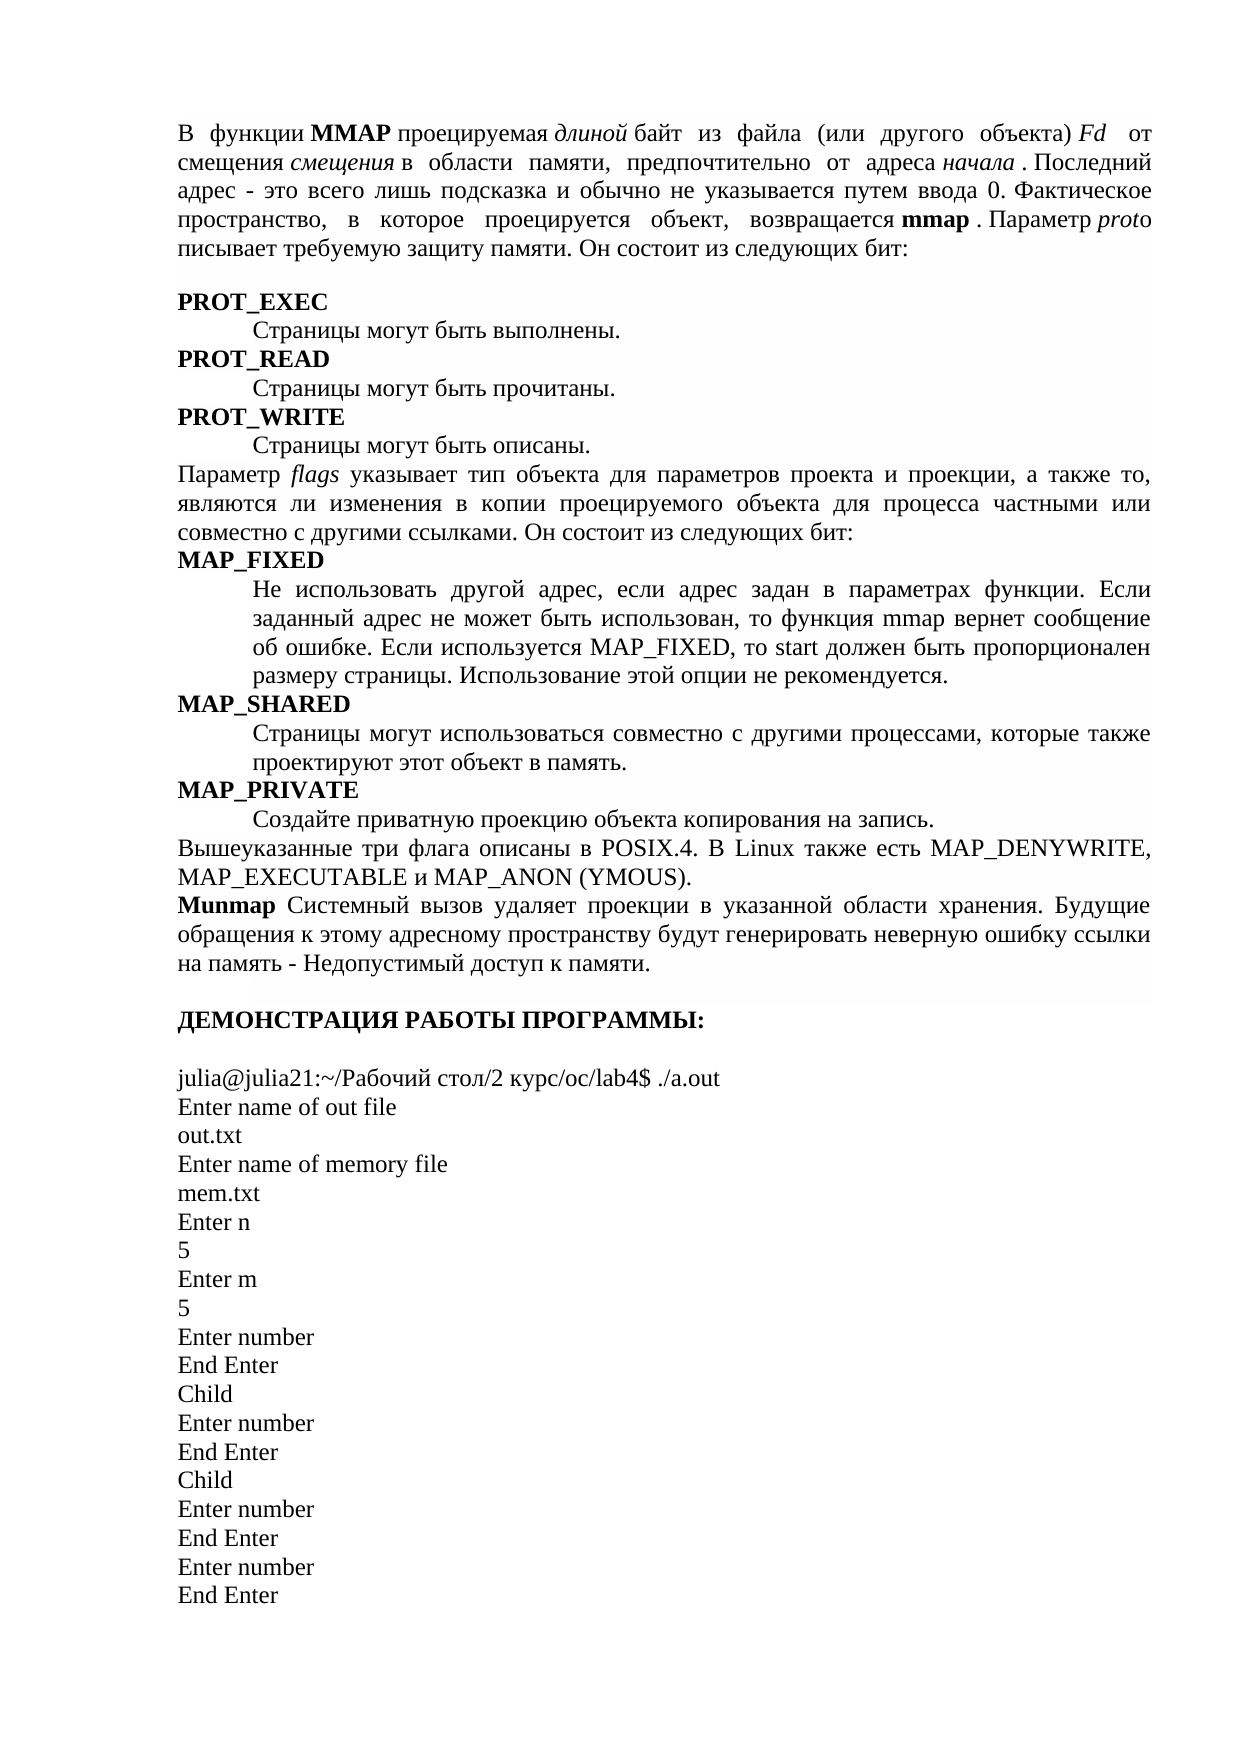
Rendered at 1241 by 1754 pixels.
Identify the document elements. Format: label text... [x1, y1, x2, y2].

text julia@julia21:~/Рабочий стол/2 курс/ос/lab4$ ./a.out [177, 1063, 1152, 1092]
text Enter number [177, 1322, 1152, 1351]
text Параметр flags указывает тип объекта для параметров проекта и проекции, а также то, являются ли изменения в копии проецируемого объекта для процесса частными или совместно с другими ссылками. Он состоит из следующих бит: [177, 459, 1152, 546]
text PROT_WRITE [177, 402, 1152, 431]
text 5 [177, 1293, 1152, 1322]
text PROT_EXEC [177, 287, 1152, 316]
text End Enter [177, 1523, 1152, 1552]
text Enter n [177, 1207, 1152, 1236]
text PROT_READ [177, 344, 1152, 373]
text Munmap Системный вызов удаляет проекции в указанной области хранения. Будущие обращения к этому адресному пространству будут генерировать неверную ошибку ссылки на память - Недопустимый доступ к памяти. [177, 891, 1152, 977]
text В функции MMAP проецируемая длиной байт из файла (или другого объекта) Fd от смещения смещения в области памяти, предпочтительно от адреса начала . Последний адрес - это всего лишь подсказка и обычно не указывается путем ввода 0. Фактическое пространство, в которое проецируется объект, возвращается mmap . Параметр protо писывает требуемую защиту памяти. Он состоит из следующих бит: [177, 118, 1152, 262]
text Child [177, 1379, 1152, 1408]
text Вышеуказанные три флага описаны в POSIX.4. В Linux также есть MAP_DENYWRITE, MAP_EXECUTABLE и MAP_ANON (YMOUS). [177, 833, 1152, 891]
text Enter name of out file [177, 1092, 1152, 1121]
text Страницы могут быть описаны. [252, 431, 1152, 459]
text End Enter [177, 1581, 1152, 1609]
text Страницы могут быть выполнены. [252, 316, 1152, 344]
text MAP_PRIVATE [177, 776, 1152, 804]
text Enter number [177, 1494, 1152, 1523]
text End Enter [177, 1351, 1152, 1379]
text MAP_FIXED [177, 546, 1152, 574]
text 5 [177, 1236, 1152, 1264]
text Страницы могут использоваться совместно с другими процессами, которые также проектируют этот объект в память. [252, 718, 1152, 776]
text Создайте приватную проекцию объекта копирования на запись. [252, 804, 1152, 833]
text MAP_SHARED [177, 689, 1152, 718]
text Enter number [177, 1408, 1152, 1437]
text Enter m [177, 1264, 1152, 1293]
text End Enter [177, 1437, 1152, 1466]
text Страницы могут быть прочитаны. [252, 373, 1152, 402]
text ДЕМОНСТРАЦИЯ РАБОТЫ ПРОГРАММЫ: [177, 1006, 1152, 1034]
text mem.txt [177, 1178, 1152, 1207]
text Enter name of memory file [177, 1149, 1152, 1178]
text Enter number [177, 1552, 1152, 1581]
text Не использовать другой адрес, если адрес задан в параметрах функции. Если заданный адрес не может быть использован, то функция mmap вернет сообщение об ошибке. Если используется MAP_FIXED, то start должен быть пропорционален размеру страницы. Использование этой опции не рекомендуется. [252, 574, 1152, 689]
text Child [177, 1466, 1152, 1494]
text out.txt [177, 1121, 1152, 1149]
